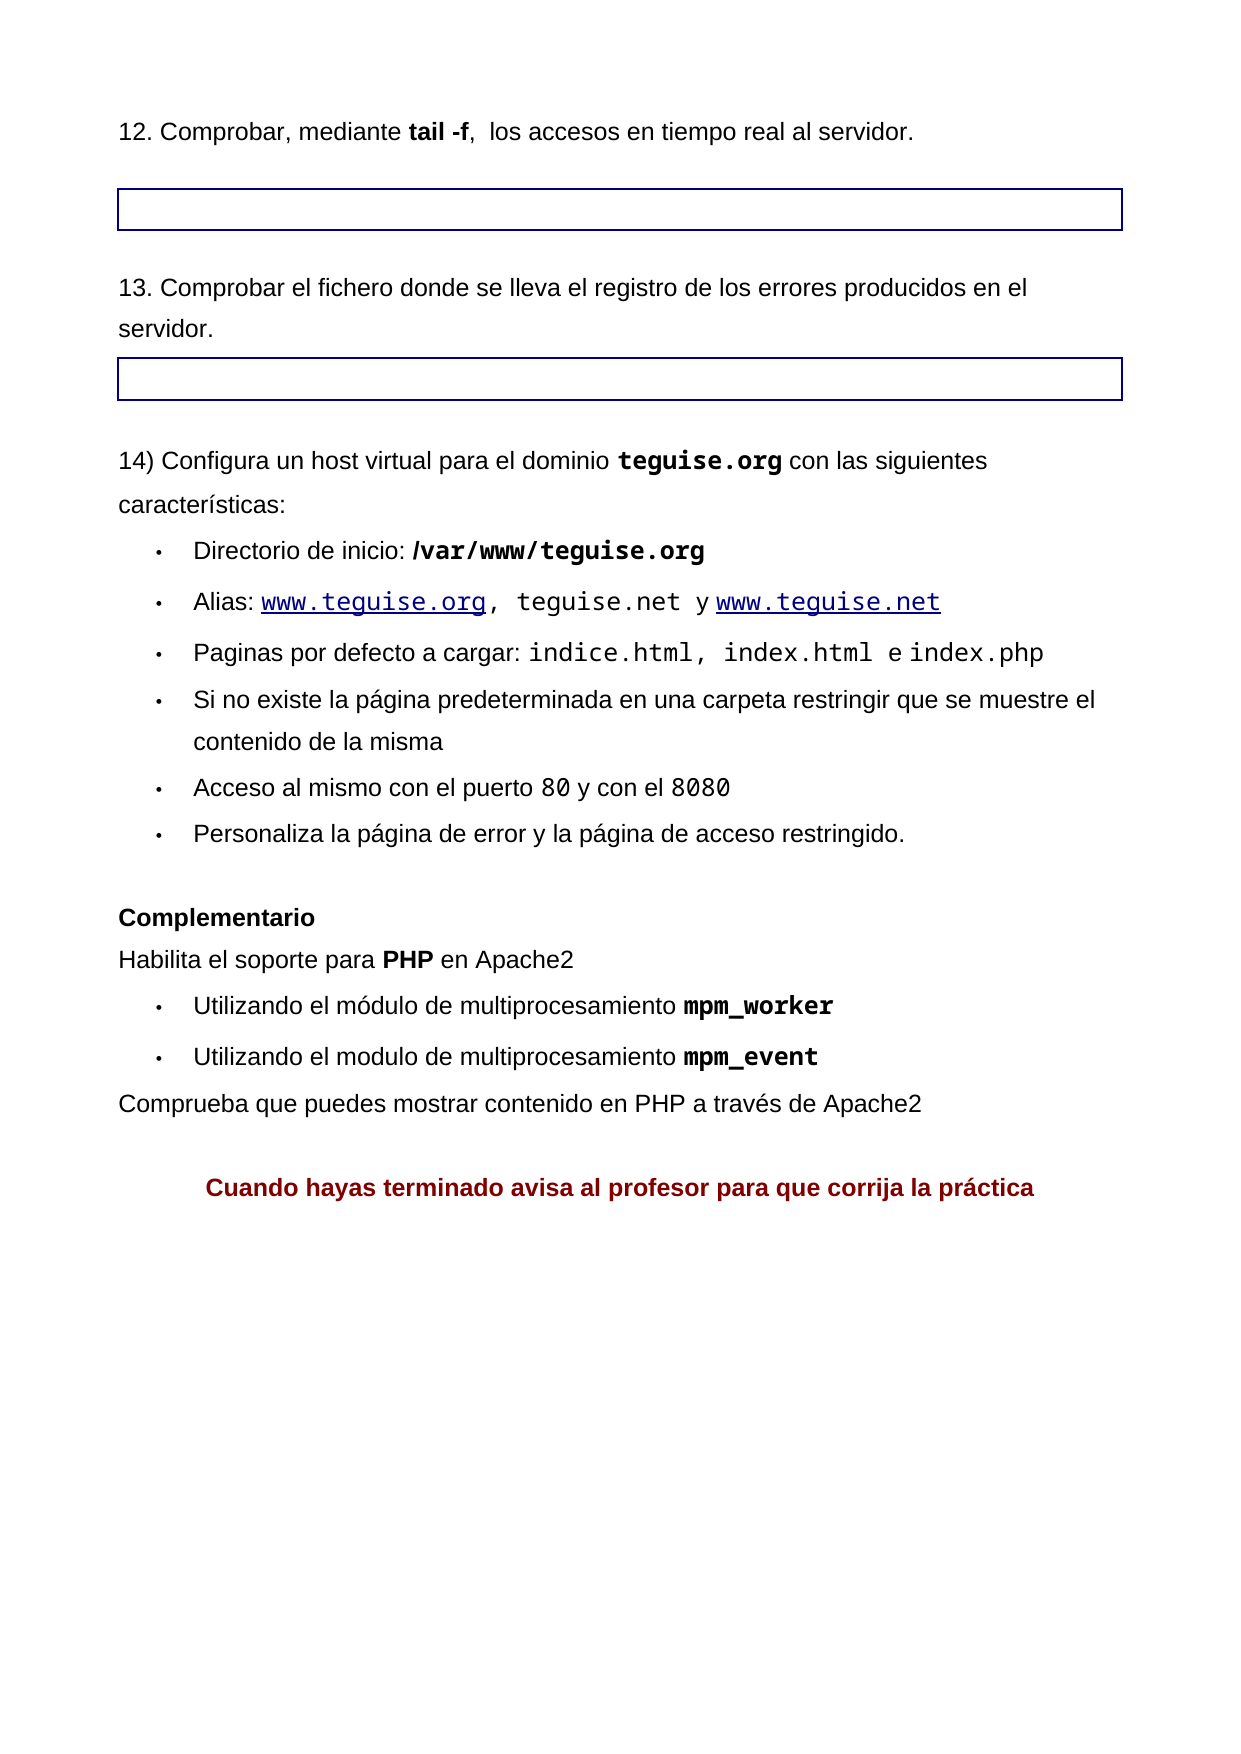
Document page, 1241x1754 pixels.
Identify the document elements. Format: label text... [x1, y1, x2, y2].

text Comprueba que puedes mostrar contenido en PHP a través de Apache2 [118, 1090, 1122, 1118]
text Cuando hayas terminado avisa al profesor para que corrija la práctica [118, 1174, 1122, 1202]
text 14) Configura un host virtual para el dominio teguise.org con las siguientes características: [118, 442, 1122, 518]
list Si no existe la página predeterminada en una carpeta restringir que se muestre el contenido de la misma [156, 686, 1122, 755]
list Alias: www.teguise.org, teguise.net y www.teguise.net [156, 583, 1122, 617]
list Utilizando el modulo de multiprocesamiento mpm_event [156, 1039, 1122, 1073]
list Utilizando el módulo de multiprocesamiento mpm_worker [156, 988, 1122, 1022]
text 13. Comprobar el fichero donde se lleva el registro de los errores producidos en el servidor. [118, 273, 1122, 343]
list Directorio de inicio: /var/www/teguise.org [156, 532, 1122, 566]
table_header [119, 190, 1121, 229]
list Acceso al mismo con el puerto 80 y con el 8080 [156, 769, 1122, 803]
text Habilita el soporte para PHP en Apache2 [118, 946, 1122, 974]
text Complementario [118, 904, 1122, 932]
table_header [119, 359, 1121, 398]
text 12. Comprobar, mediante tail -f, los accesos en tiempo real al servidor. [118, 118, 1122, 146]
list Personaliza la página de error y la página de acceso restringido. [156, 820, 1122, 848]
list Paginas por defecto a cargar: indice.html, index.html e index.php [156, 634, 1122, 668]
